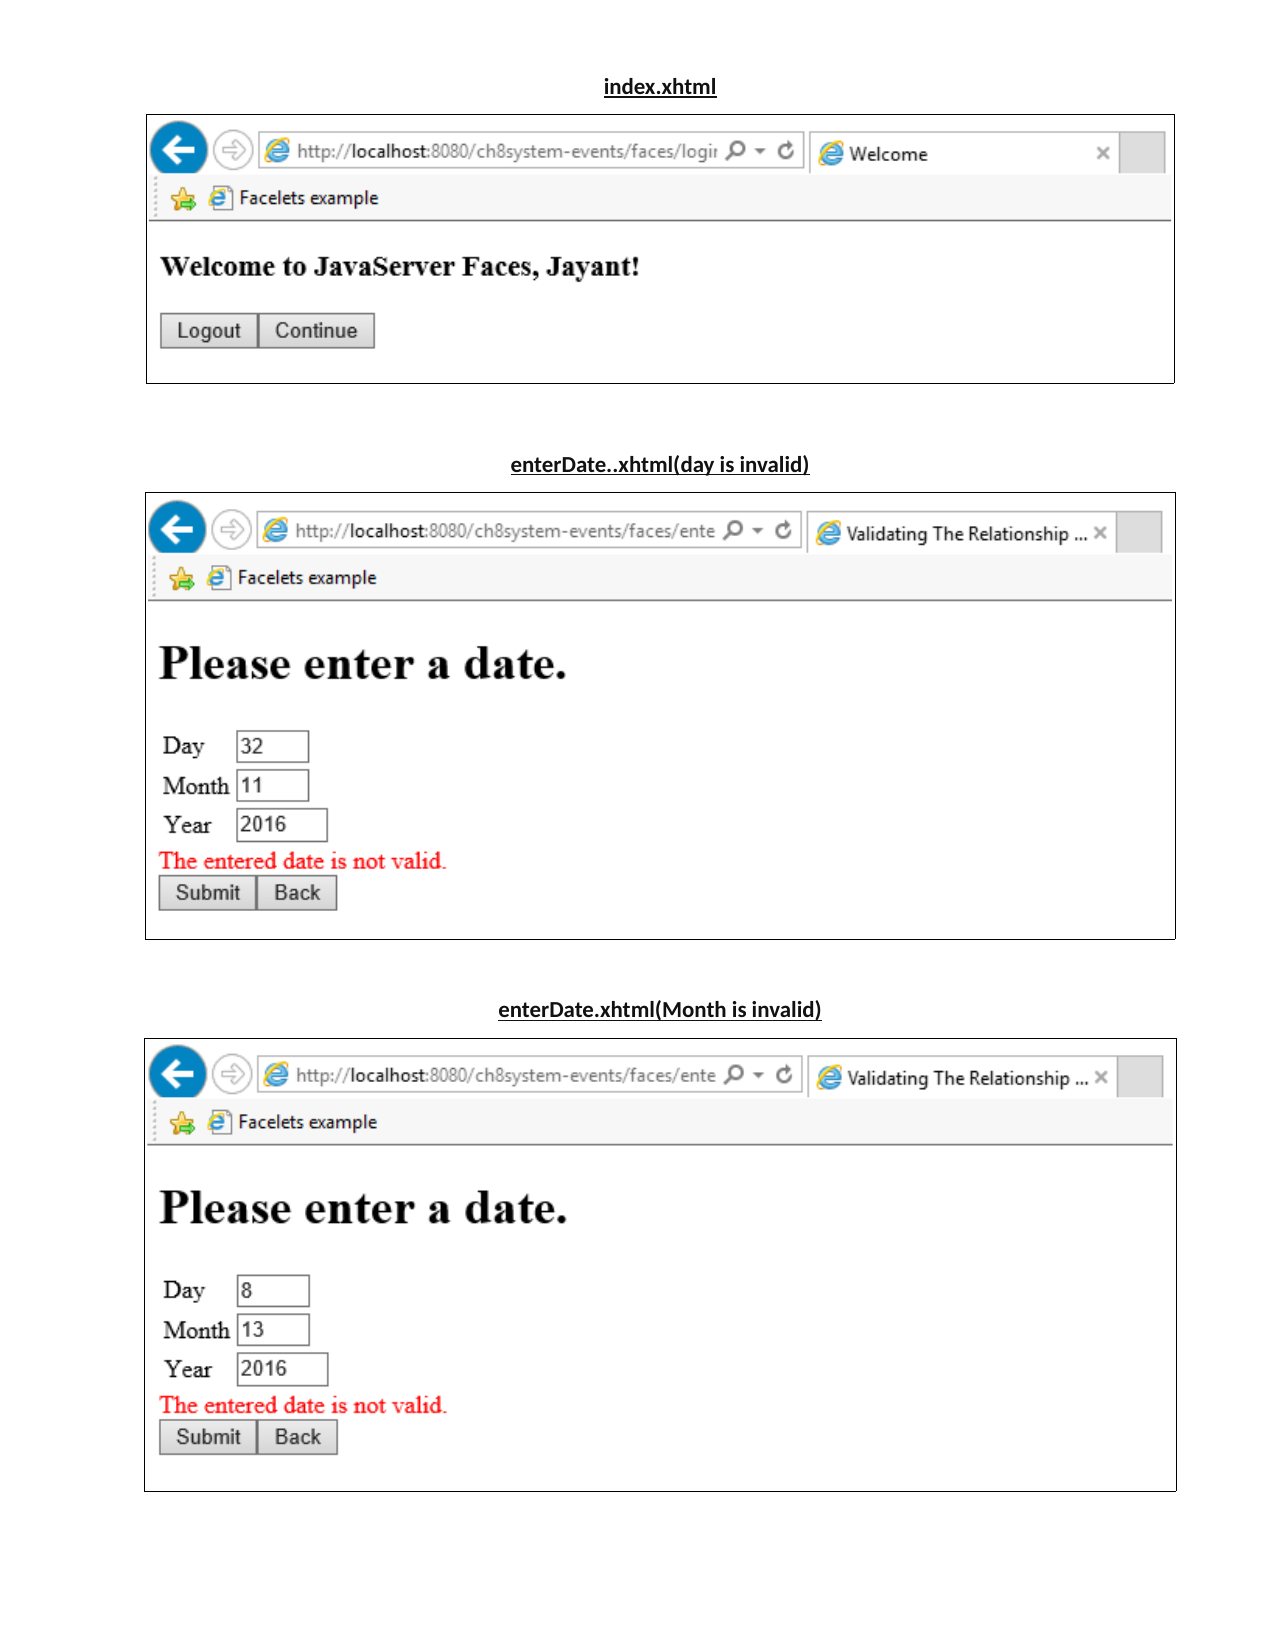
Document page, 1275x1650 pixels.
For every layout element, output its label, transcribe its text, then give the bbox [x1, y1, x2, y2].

text enterDate.xhtml(Month is invalid) [75, 996, 1245, 1023]
text index.xhtml [75, 72, 1245, 100]
text enterDate..xhtml(day is invalid) [75, 450, 1245, 478]
